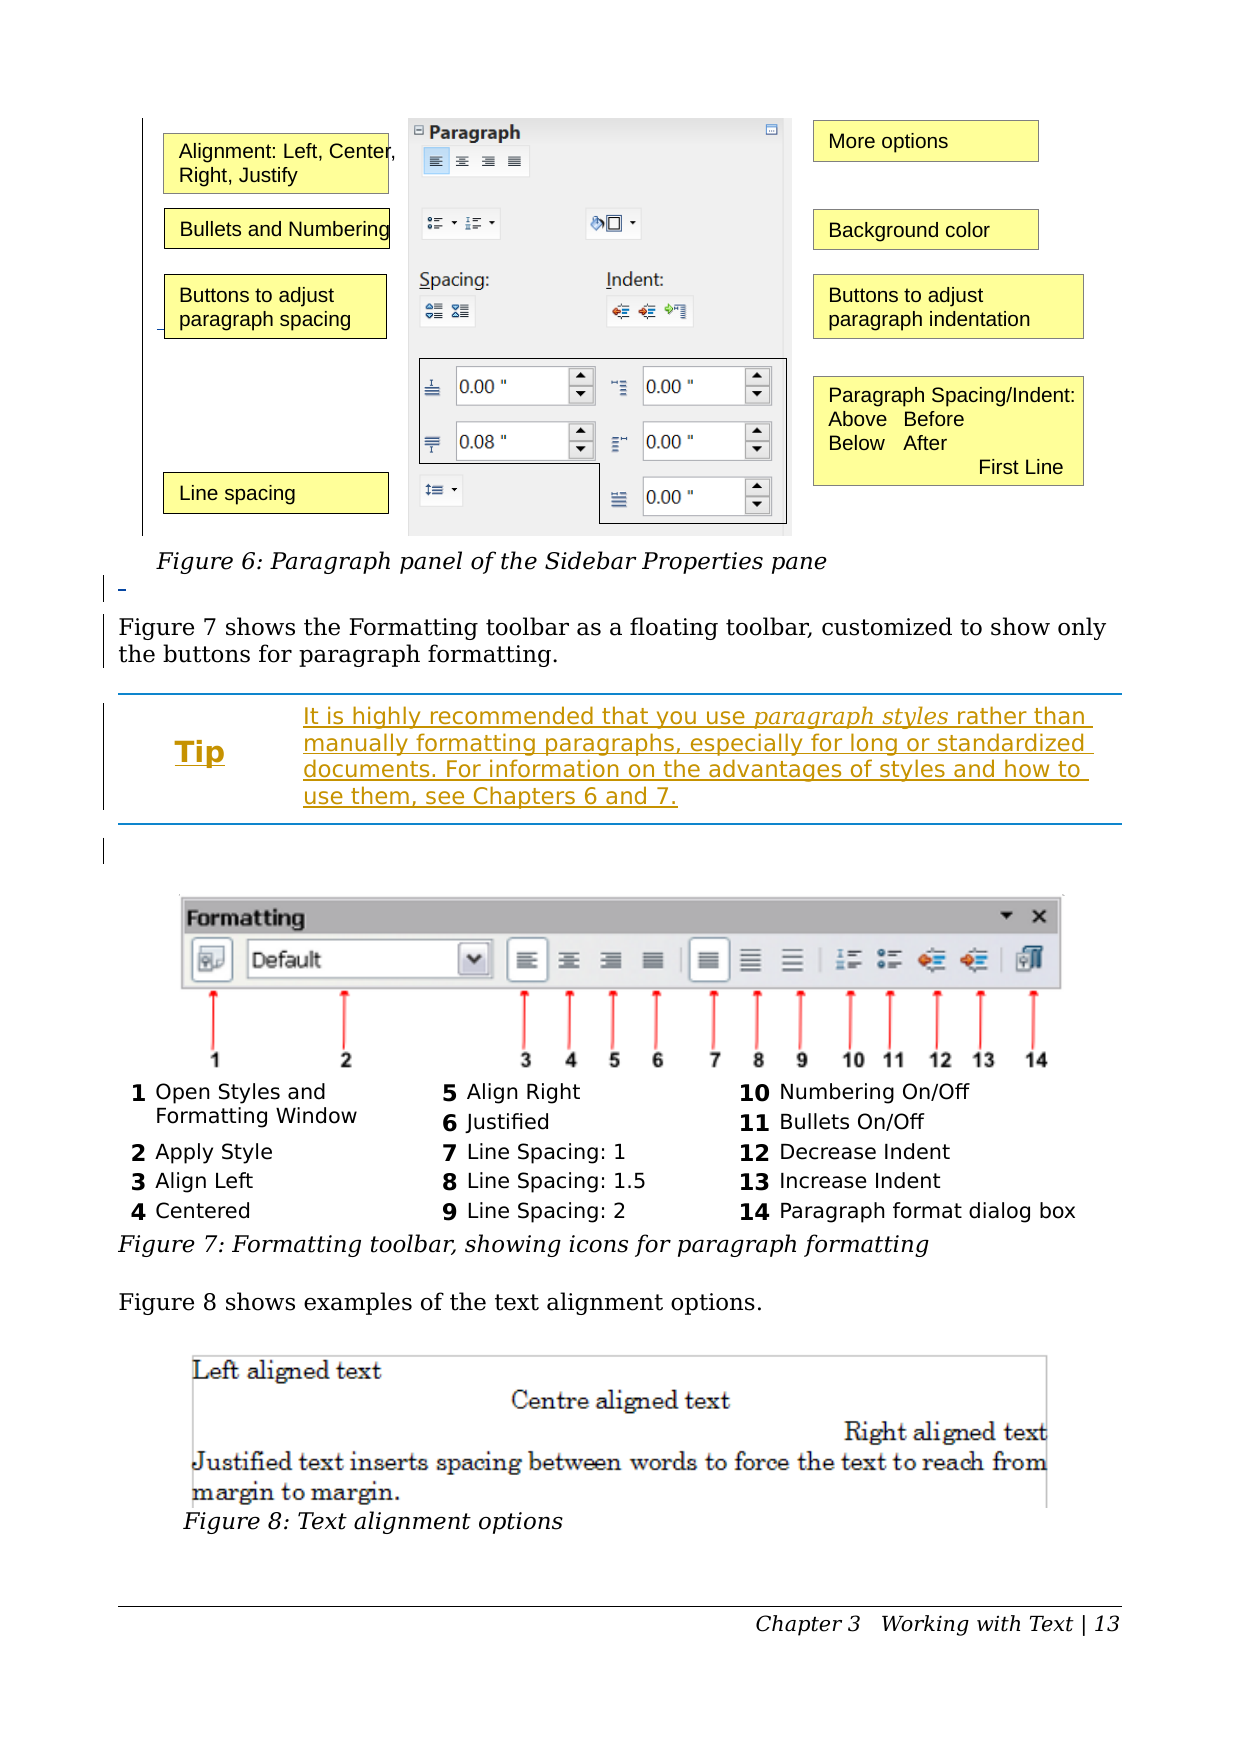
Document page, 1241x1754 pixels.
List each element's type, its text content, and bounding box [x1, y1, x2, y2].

table_cell 13 [723, 1166, 773, 1196]
table_cell Paragraph format dialog box [773, 1196, 1125, 1226]
table_cell Align Left [149, 1166, 416, 1196]
text Figure 7: Formatting toolbar, showing icons for paragraph formatting [118, 1232, 1125, 1258]
text Figure 7 shows the Formatting toolbar as a floating toolbar, customized to show only the buttons for paragraph formatting. [118, 614, 1122, 667]
table_cell Line Spacing: 2 [461, 1196, 723, 1226]
table_cell Increase Indent [773, 1166, 1125, 1196]
table_header 1 [118, 1077, 149, 1107]
table_cell [118, 1107, 149, 1137]
table_header Align Right [461, 1077, 723, 1107]
table_cell Decrease Indent [773, 1137, 1125, 1166]
table_header Open Styles and Formatting Window [149, 1077, 416, 1137]
table_cell 14 [723, 1196, 773, 1226]
table_header It is highly recommended that you use paragraph styles rather than manually formatting paragraphs, especially for long or standardized documents. For information on the advantages of styles and how to use them, see Chapters 6 and 7. [281, 695, 1122, 823]
table_header Tip [118, 695, 281, 823]
table_header Numbering On/Off [773, 1077, 1125, 1107]
table_cell 6 [416, 1107, 461, 1137]
table_cell 9 [416, 1196, 461, 1226]
text Figure 8 shows examples of the text alignment options. [118, 1289, 1122, 1316]
table_header 5 [416, 1077, 461, 1107]
table_cell Centered [149, 1196, 416, 1226]
table_cell Apply Style [149, 1137, 416, 1166]
table_cell Justified [461, 1107, 723, 1137]
picture [408, 118, 792, 536]
table_cell 7 [416, 1137, 461, 1166]
picture [178, 894, 1065, 1071]
table_cell 4 [118, 1196, 149, 1226]
table_cell 12 [723, 1137, 773, 1166]
table_cell 11 [723, 1107, 773, 1137]
picture [183, 1347, 1057, 1508]
table_cell Bullets On/Off [773, 1107, 1125, 1137]
table_cell 2 [118, 1137, 149, 1166]
table_cell Line Spacing: 1 [461, 1137, 723, 1166]
table_cell Line Spacing: 1.5 [461, 1166, 723, 1196]
text Figure 8: Text alignment options [183, 1508, 1057, 1534]
table_header 10 [723, 1077, 773, 1107]
text Figure 6: Paragraph panel of the Sidebar Properties pane [157, 548, 1084, 575]
table_cell 3 [118, 1166, 149, 1196]
table_cell 8 [416, 1166, 461, 1196]
